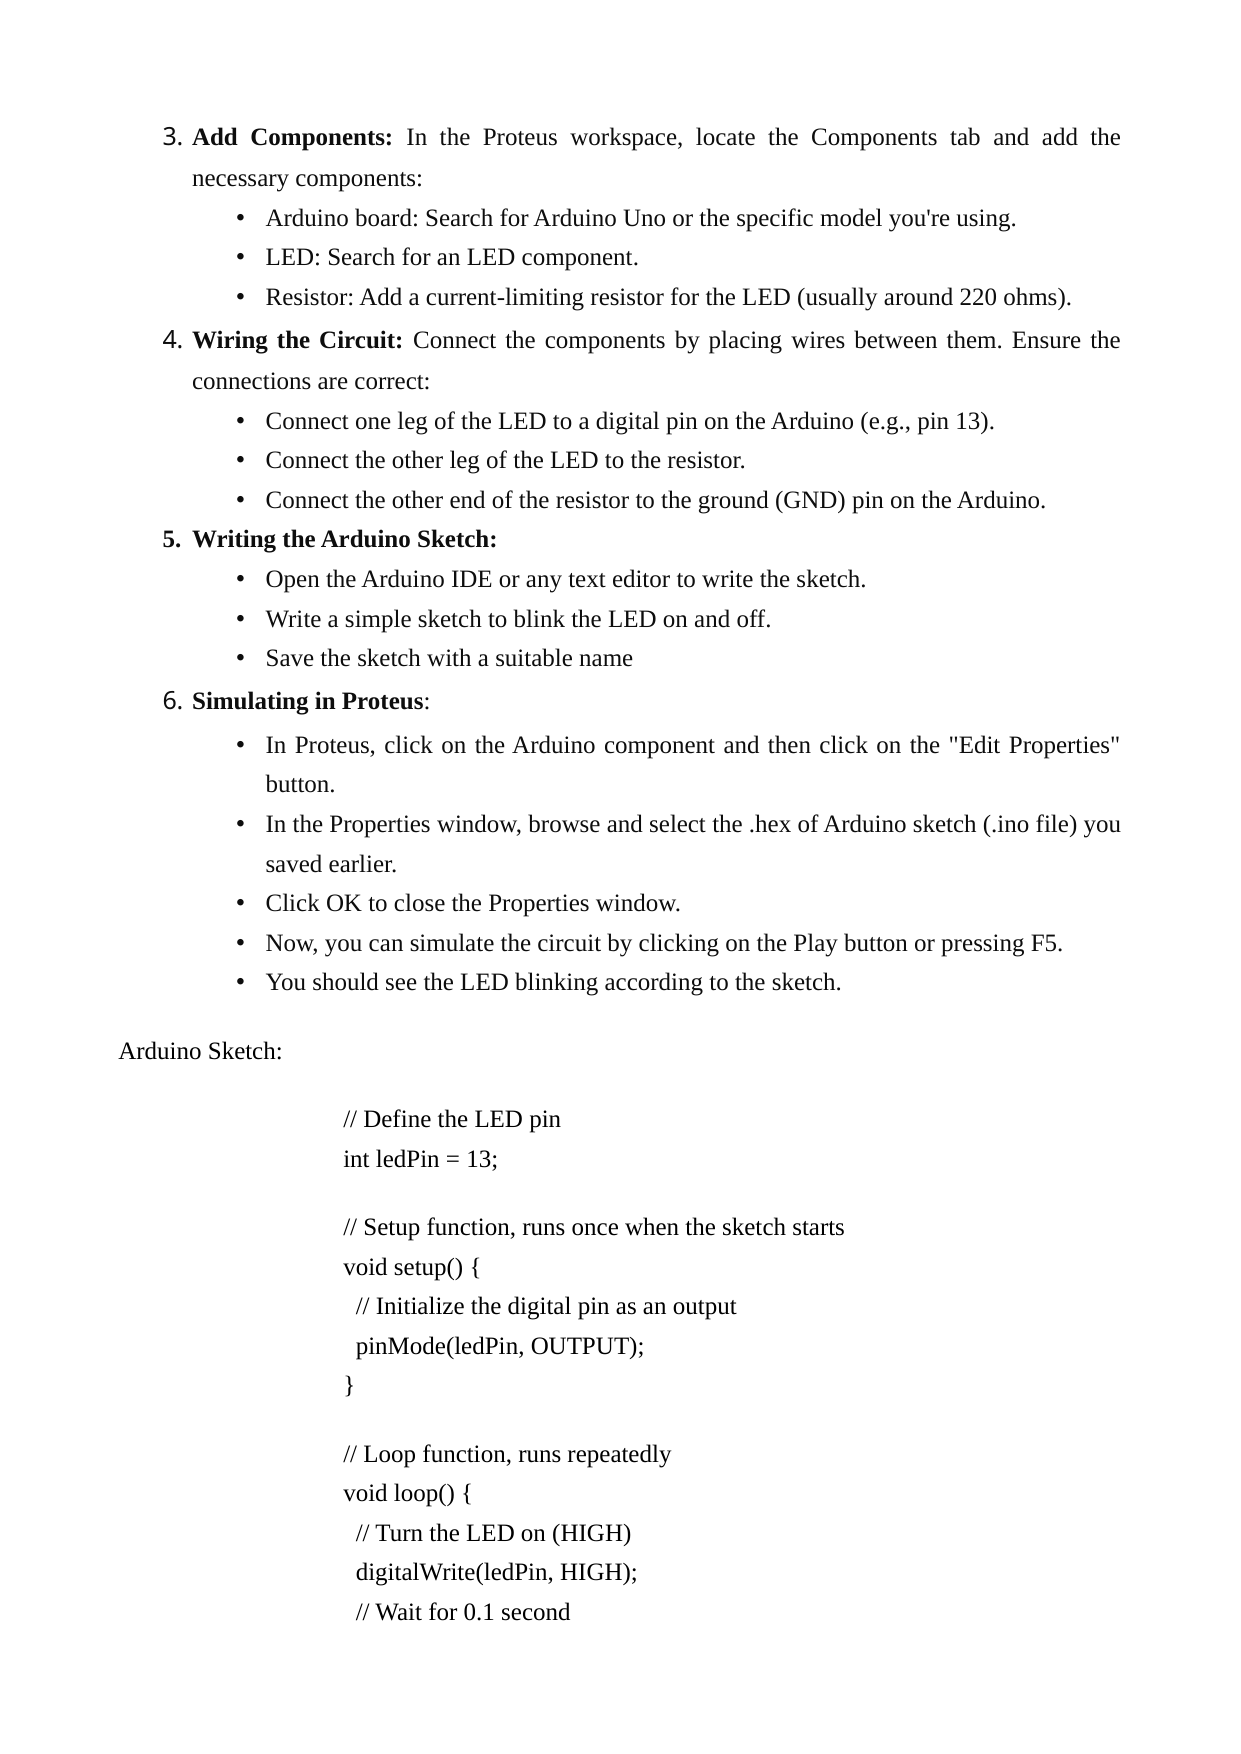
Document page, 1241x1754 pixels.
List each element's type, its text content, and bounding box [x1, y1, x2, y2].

list Simulating in Proteus: [162, 683, 1122, 717]
list Add Components: In the Proteus workspace, locate the Components tab and add the necessary components: [162, 118, 1122, 192]
list Resistor: Add a current-limiting resistor for the LED (usually around 220 ohms). [236, 282, 1122, 311]
text // Wait for 0.1 second [343, 1597, 1122, 1626]
text void setup() { [343, 1252, 1122, 1280]
list Arduino board: Search for Arduino Uno or the specific model you're using. [236, 203, 1122, 231]
list Wiring the Circuit: Connect the components by placing wires between them. Ensure the connections are correct: [162, 321, 1122, 395]
list You should see the LED blinking according to the sketch. [236, 967, 1122, 996]
text // Setup function, runs once when the sketch starts [343, 1212, 1122, 1241]
text void loop() { [343, 1478, 1122, 1507]
list LED: Search for an LED component. [236, 242, 1122, 271]
text // Loop function, runs repeatedly [343, 1439, 1122, 1467]
text // Define the LED pin [343, 1104, 1122, 1133]
text digitalWrite(ledPin, HIGH); [343, 1557, 1122, 1586]
text // Initialize the digital pin as an output [343, 1291, 1122, 1320]
list Connect one leg of the LED to a digital pin on the Arduino (e.g., pin 13). [236, 406, 1122, 434]
text // Turn the LED on (HIGH) [343, 1518, 1122, 1547]
text Arduino Sketch: [118, 1036, 1122, 1064]
list Now, you can simulate the circuit by clicking on the Play button or pressing F5. [236, 928, 1122, 957]
list In the Properties window, browse and select the .hex of Arduino sketch (.ino file) you saved earlier. [236, 809, 1122, 877]
list Write a simple sketch to blink the LED on and off. [236, 604, 1122, 632]
list Connect the other leg of the LED to the resistor. [236, 445, 1122, 474]
text int ledPin = 13; [343, 1144, 1122, 1172]
list Save the sketch with a suitable name [236, 643, 1122, 672]
list Open the Arduino IDE or any text editor to write the sketch. [236, 564, 1122, 593]
list Connect the other end of the resistor to the ground (GND) pin on the Arduino. [236, 485, 1122, 514]
text pinMode(ledPin, OUTPUT); [343, 1331, 1122, 1359]
list Writing the Arduino Sketch: [162, 524, 1122, 553]
list Click OK to close the Properties window. [236, 888, 1122, 917]
list In Proteus, click on the Arduino component and then click on the "Edit Properties" button. [236, 730, 1122, 798]
text } [343, 1370, 1122, 1399]
